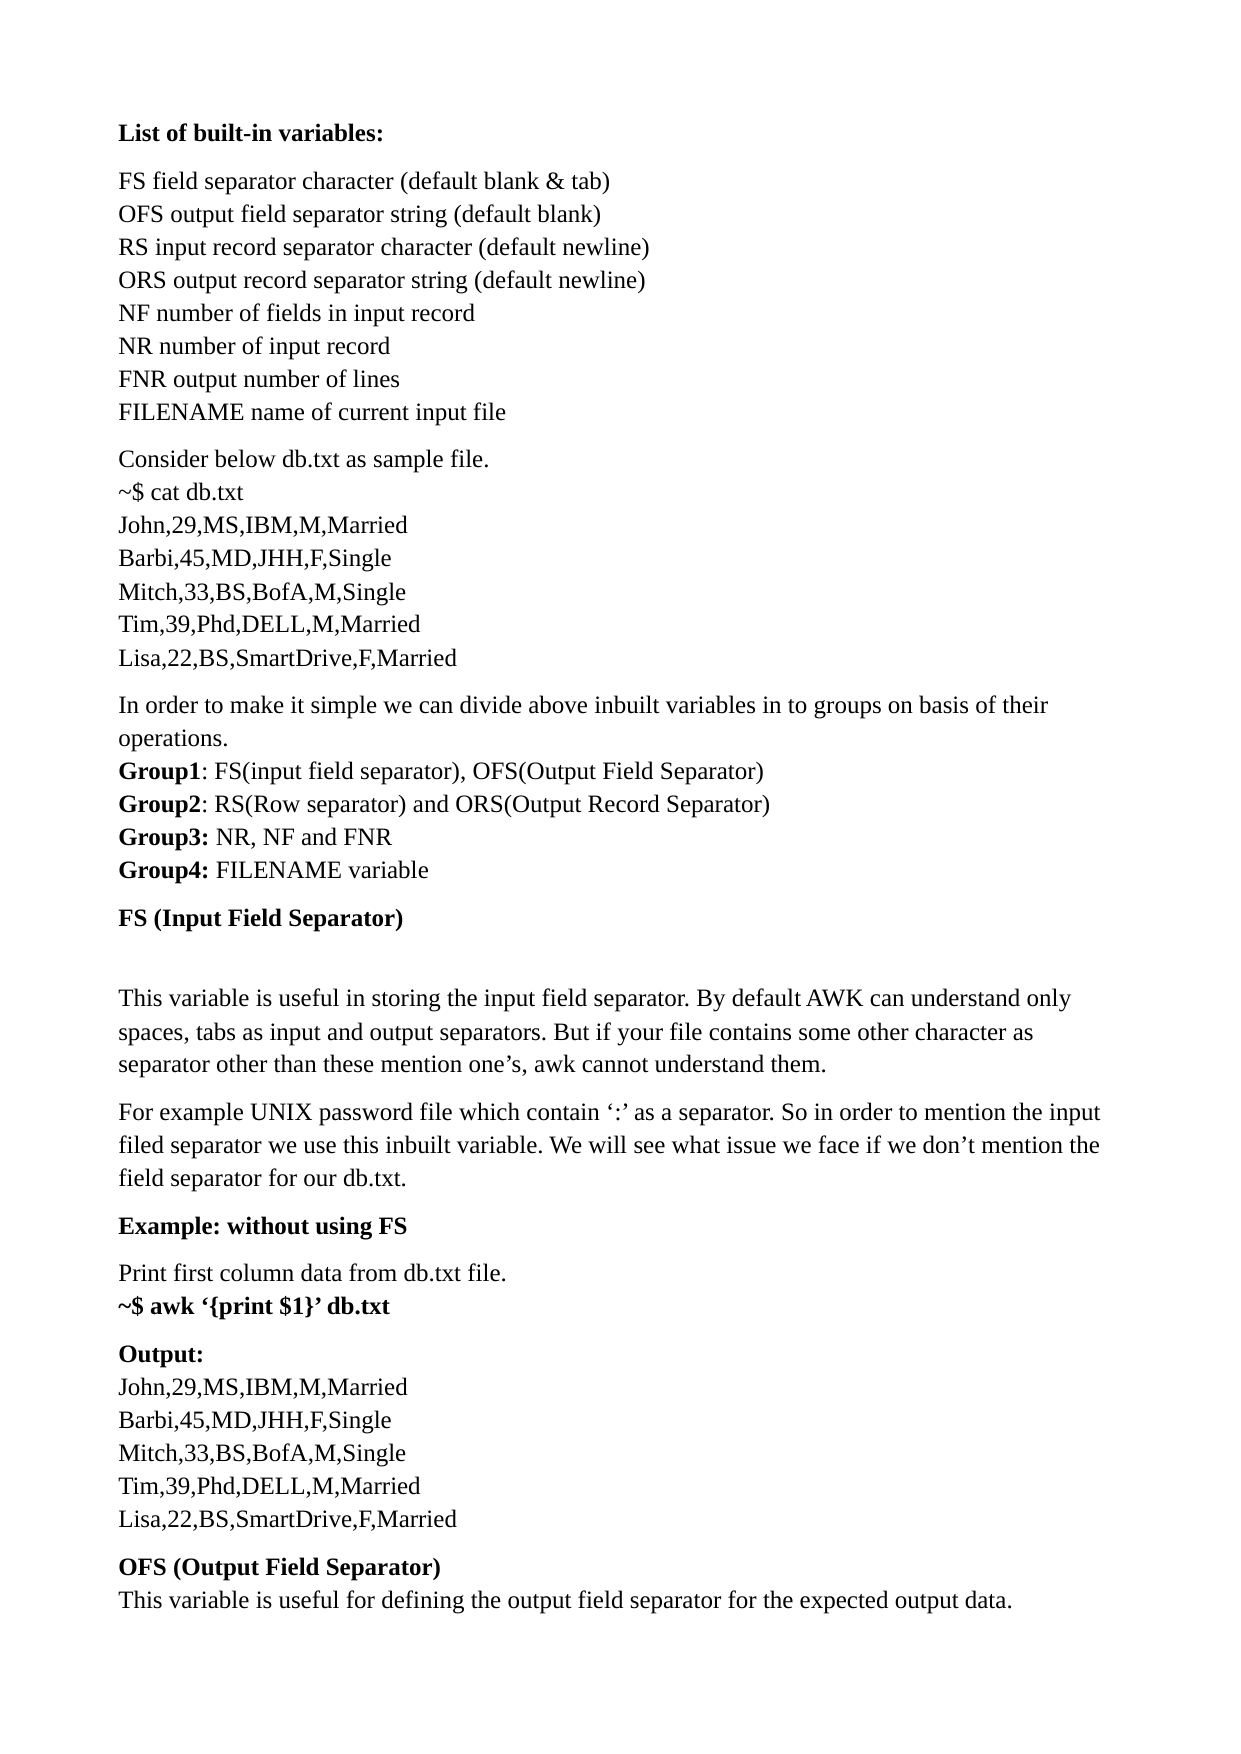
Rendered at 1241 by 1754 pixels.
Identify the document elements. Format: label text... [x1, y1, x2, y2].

text FS (Input Field Separator) [118, 903, 1122, 932]
text For example UNIX password file which contain ‘:’ as a separator. So in order to mention the input filed separator we use this inbuilt variable. We will see what issue we face if we don’t mention the field separator for our db.txt. [118, 1097, 1122, 1192]
text FS field separator character (default blank & tab) OFS output field separator string (default blank) RS input record separator character (default newline) ORS output record separator string (default newline) NF number of fields in input record NR number of input record FNR output number of lines FILENAME name of current input file [118, 166, 1122, 426]
text OFS (Output Field Separator) This variable is useful for defining the output field separator for the expected output data. [118, 1552, 1122, 1613]
text Print first column data from db.txt file. ~$ awk ‘{print $1}’ db.txt [118, 1258, 1122, 1320]
text This variable is useful in storing the input field separator. By default AWK can understand only spaces, tabs as input and output separators. But if your file contains some other character as separator other than these mention one’s, awk cannot understand them. [118, 951, 1122, 1078]
text In order to make it simple we can divide above inbuilt variables in to groups on basis of their operations. Group1: FS(input field separator), OFS(Output Field Separator) Group2: RS(Row separator) and ORS(Output Record Separator) Group3: NR, NF and FNR Group4: FILENAME variable [118, 690, 1122, 884]
text Output: John,29,MS,IBM,M,Married Barbi,45,MD,JHH,F,Single Mitch,33,BS,BofA,M,Single Tim,39,Phd,DELL,M,Married Lisa,22,BS,SmartDrive,F,Married [118, 1339, 1122, 1533]
text Example: without using FS [118, 1211, 1122, 1239]
text List of built-in variables: [118, 118, 1122, 147]
text Consider below db.txt as sample file. ~$ cat db.txt John,29,MS,IBM,M,Married Barbi,45,MD,JHH,F,Single Mitch,33,BS,BofA,M,Single Tim,39,Phd,DELL,M,Married Lisa,22,BS,SmartDrive,F,Married [118, 444, 1122, 671]
